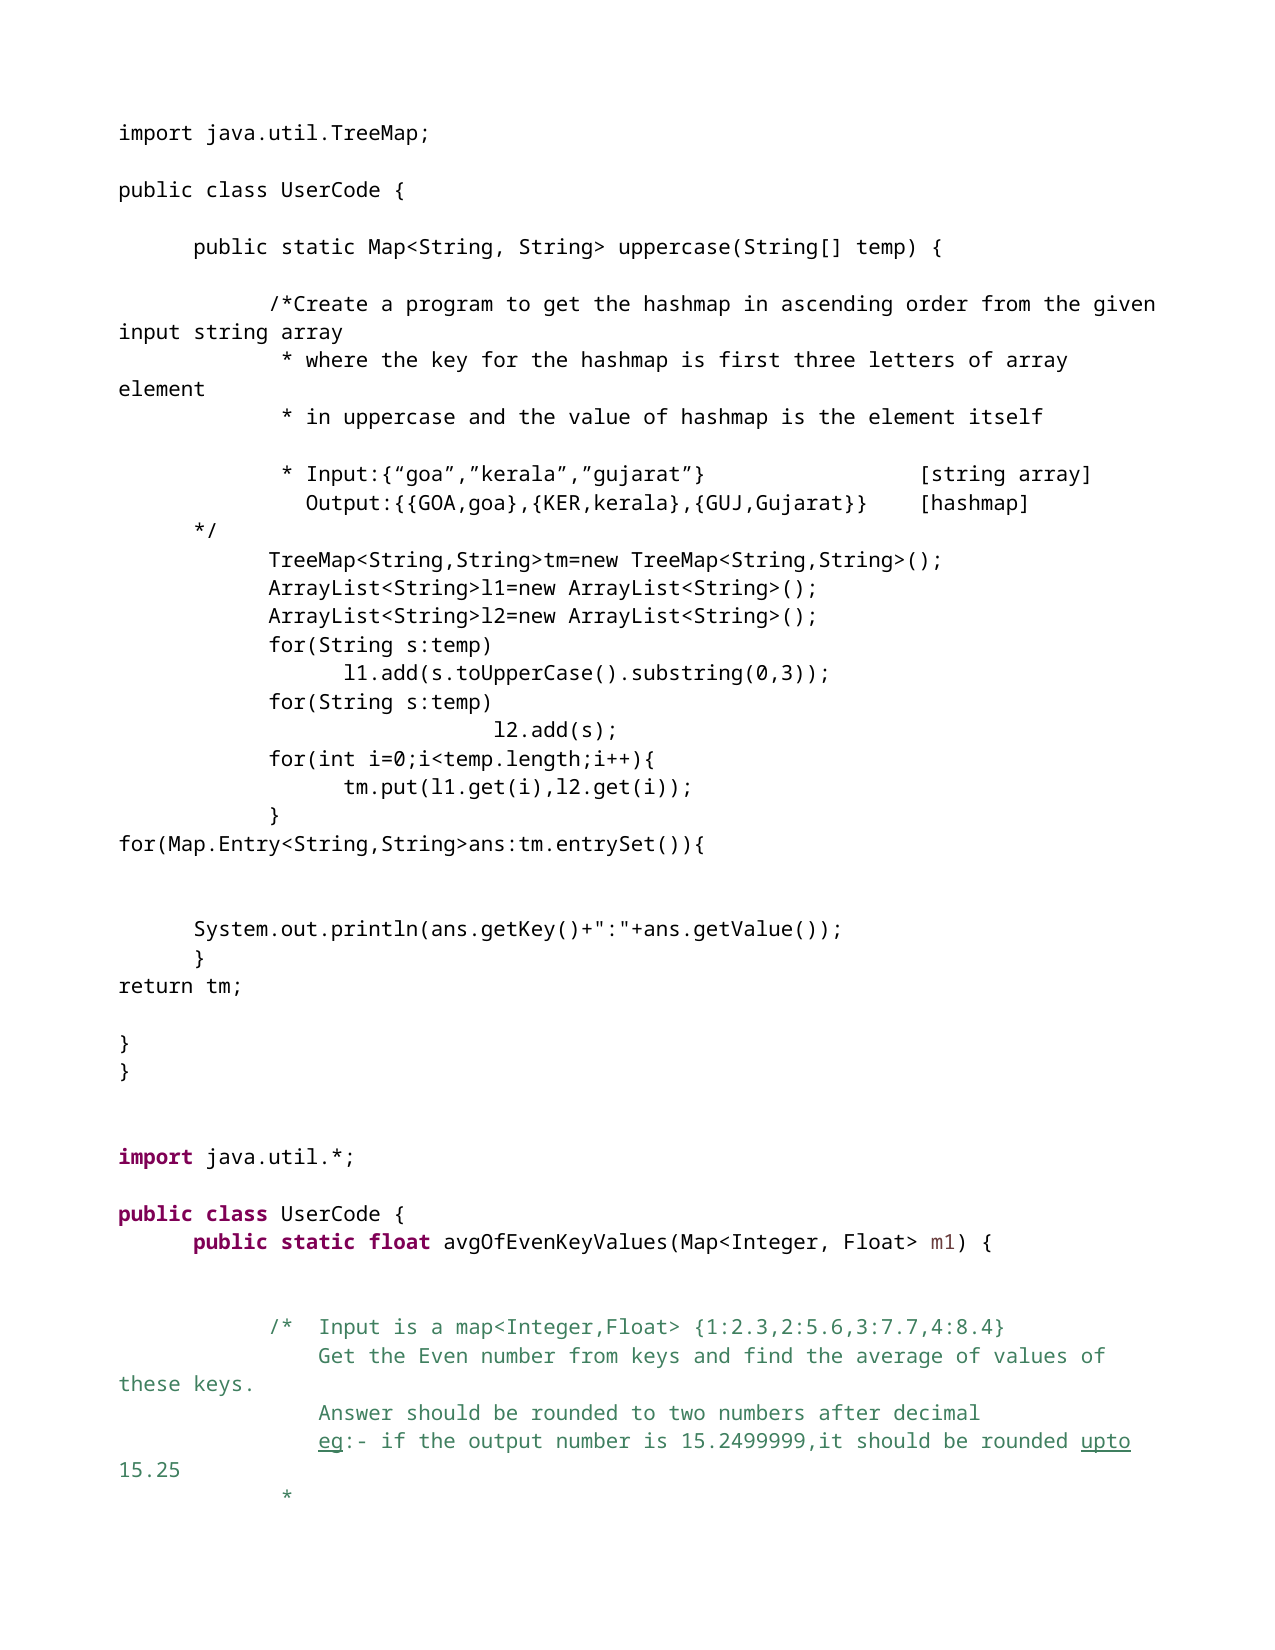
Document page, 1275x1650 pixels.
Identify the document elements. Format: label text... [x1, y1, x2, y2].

text public static Map<String, String> uppercase(String[] temp) { [118, 232, 1157, 260]
text } [118, 1057, 1157, 1085]
text import java.util.TreeMap; [118, 118, 1157, 147]
text Get the Even number from keys and find the average of values of these keys. [118, 1341, 1157, 1398]
text ArrayList<String>l2=new ArrayList<String>(); [118, 602, 1157, 630]
text System.out.println(ans.getKey()+":"+ans.getValue()); [118, 914, 1157, 943]
text l1.add(s.toUpperCase().substring(0,3)); [118, 658, 1157, 687]
text * Input:{“goa”,”kerala”,”gujarat”} [string array] [118, 459, 1157, 488]
text * in uppercase and the value of hashmap is the element itself [118, 402, 1157, 431]
text TreeMap<String,String>tm=new TreeMap<String,String>(); [118, 545, 1157, 573]
text * where the key for the hashmap is first three letters of array element [118, 346, 1157, 402]
text for(String s:temp) [118, 630, 1157, 658]
text /* Input is a map<Integer,Float> {1:2.3,2:5.6,3:7.7,4:8.4} [118, 1312, 1157, 1341]
text return tm; [118, 971, 1157, 1000]
text import java.util.*; [118, 1142, 1157, 1170]
text public class UserCode { [118, 1199, 1157, 1227]
text public class UserCode { [118, 175, 1157, 203]
text for(int i=0;i<temp.length;i++){ [118, 744, 1157, 772]
text eg:- if the output number is 15.2499999,it should be rounded upto 15.25 [118, 1426, 1157, 1483]
text } [118, 943, 1157, 971]
text */ [118, 516, 1157, 545]
text Output:{{GOA,goa},{KER,kerala},{GUJ,Gujarat}} [hashmap] [118, 488, 1157, 516]
text /*Create a program to get the hashmap in ascending order from the given input string array [118, 289, 1157, 346]
text } [118, 801, 1157, 829]
text } [118, 1028, 1157, 1057]
text for(String s:temp) [118, 687, 1157, 715]
text for(Map.Entry<String,String>ans:tm.entrySet()){ [118, 829, 1157, 857]
text ArrayList<String>l1=new ArrayList<String>(); [118, 573, 1157, 602]
text l2.add(s); [118, 715, 1157, 744]
text Answer should be rounded to two numbers after decimal [118, 1398, 1157, 1426]
text public static float avgOfEvenKeyValues(Map<Integer, Float> m1) { [118, 1227, 1157, 1256]
text * [118, 1483, 1157, 1512]
text tm.put(l1.get(i),l2.get(i)); [118, 772, 1157, 801]
